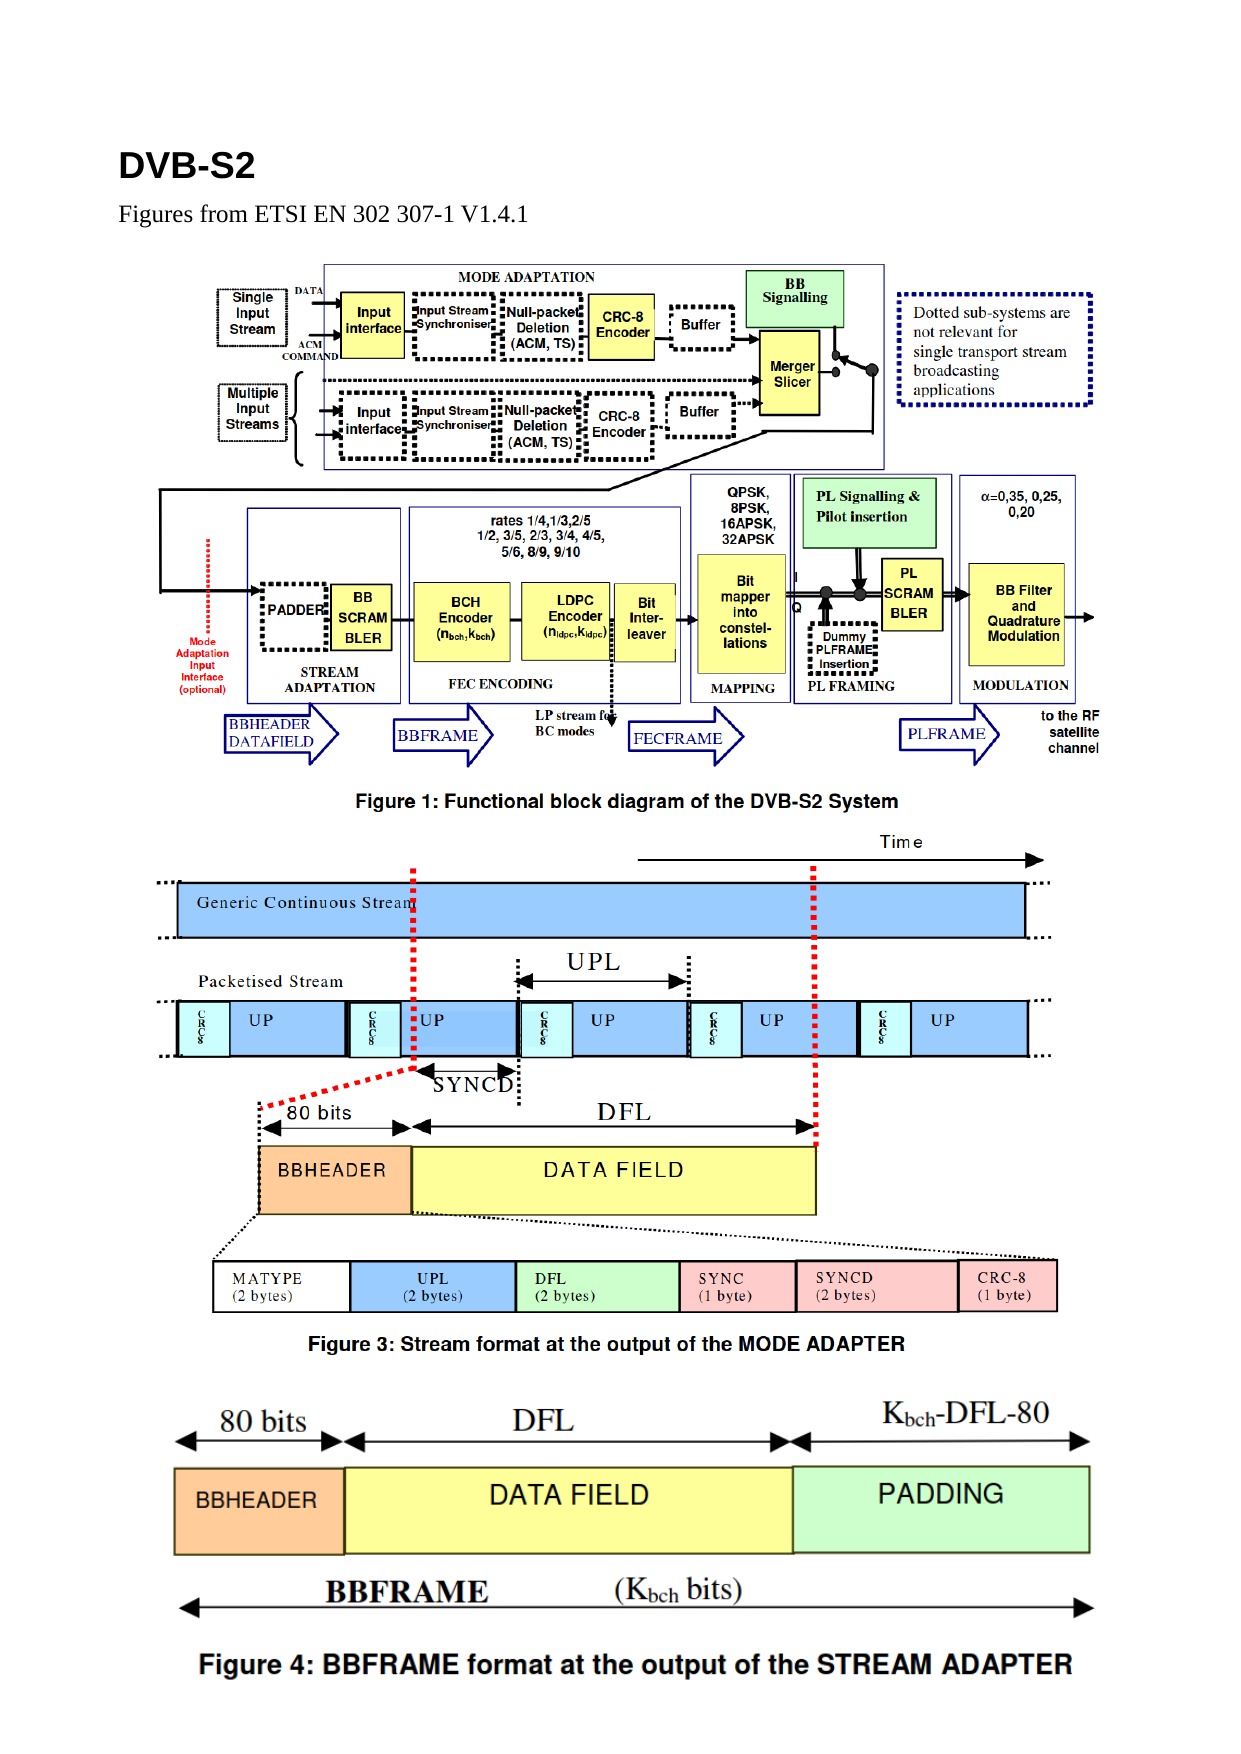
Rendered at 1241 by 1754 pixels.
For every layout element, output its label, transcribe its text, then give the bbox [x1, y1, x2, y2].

text Figures from ETSI EN 302 307-1 V1.4.1 [118, 199, 1122, 227]
picture [104, 832, 1135, 1684]
picture [118, 246, 1123, 826]
subtitle DVB-S2 [118, 143, 1122, 186]
